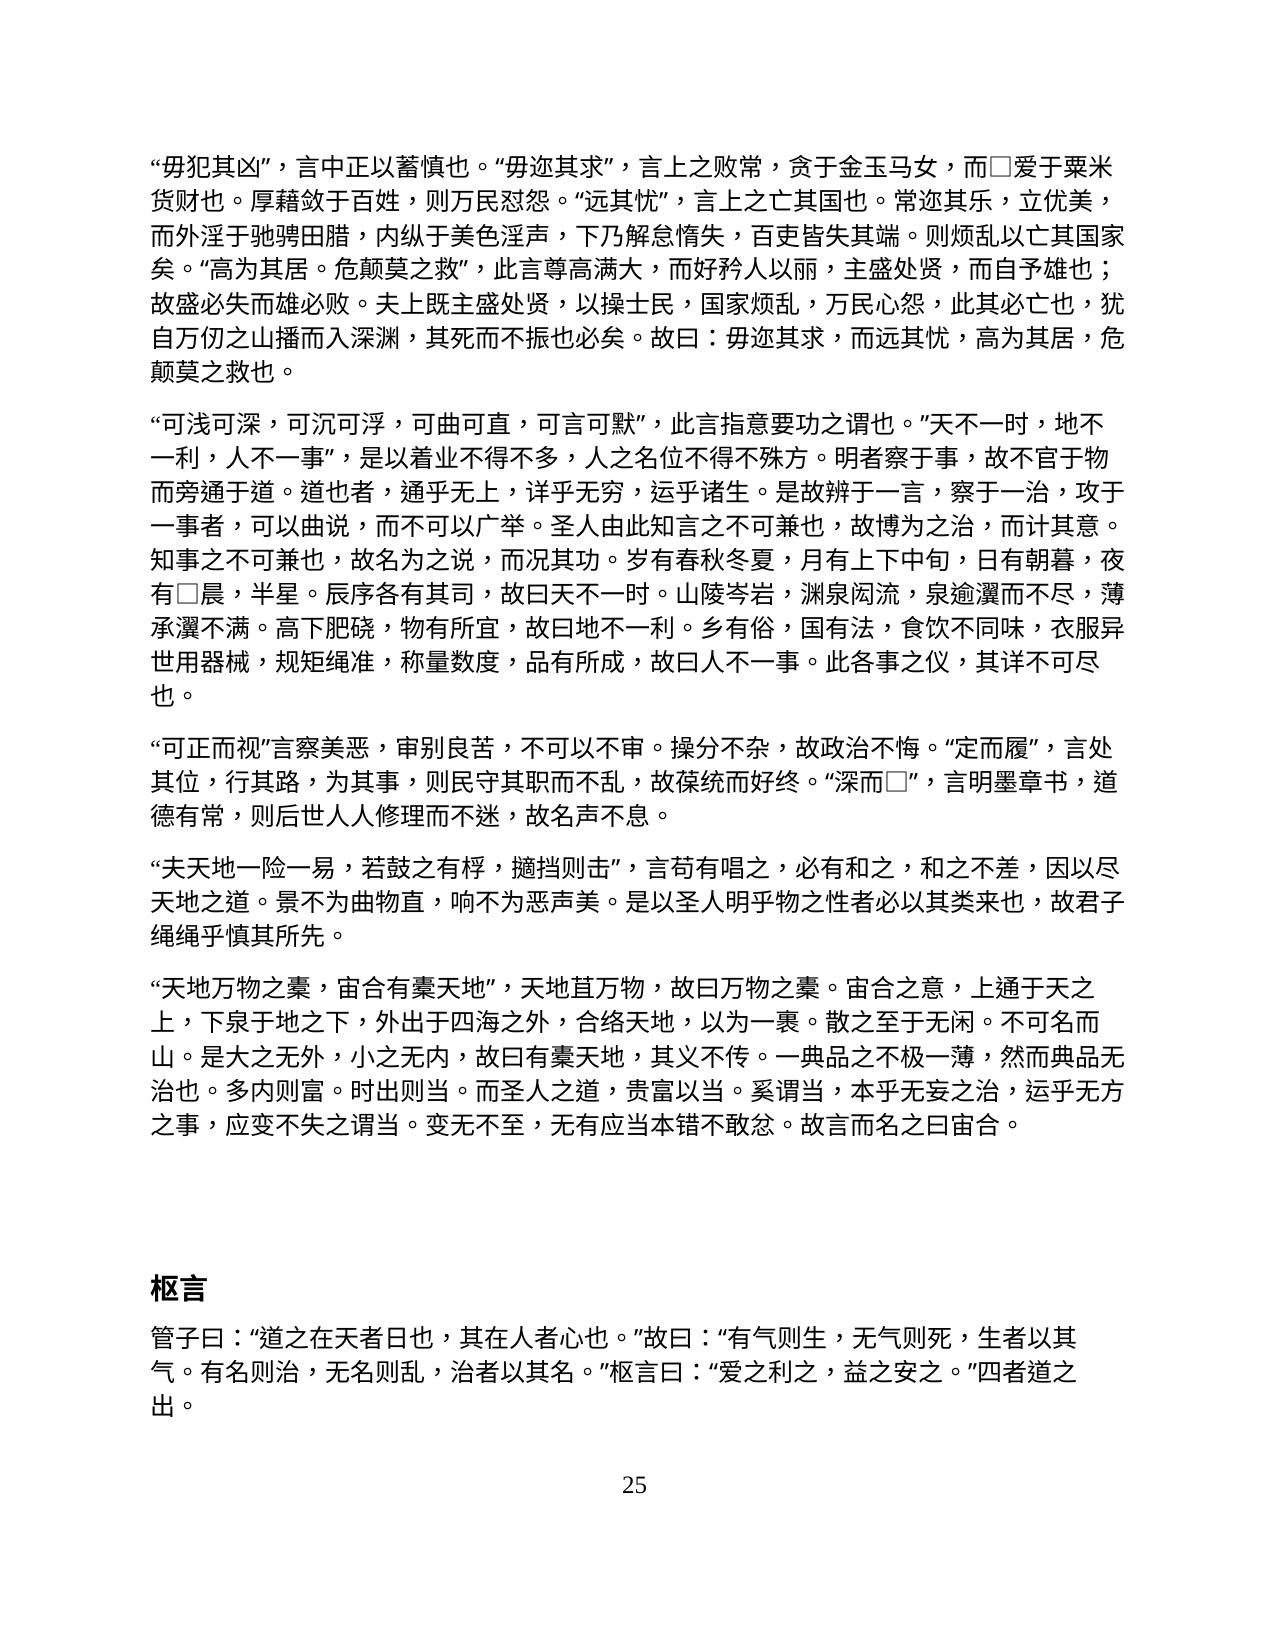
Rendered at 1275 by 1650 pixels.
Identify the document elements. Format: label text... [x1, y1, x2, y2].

text “可浅可深，可沉可浮，可曲可直，可言可默”，此言指意要功之谓也。”天不一时，地不一利，人不一事”，是以着业不得不多，人之名位不得不殊方。明者察于事，故不官于物而旁通于道。道也者，通乎无上，详乎无穷，运乎诸生。是故辨于一言，察于一治，攻于一事者，可以曲说，而不可以广举。圣人由此知言之不可兼也，故博为之治，而计其意。知事之不可兼也，故名为之说，而况其功。岁有春秋冬夏，月有上下中旬，日有朝暮，夜有□晨，半星。辰序各有其司，故曰天不一时。山陵岑岩，渊泉闳流，泉逾瀷而不尽，薄承瀷不满。高下肥硗，物有所宜，故曰地不一利。乡有俗，国有法，食饮不同味，衣服异世用器械，规矩绳准，称量数度，品有所成，故曰人不一事。此各事之仪，其详不可尽也。 [150, 406, 1125, 713]
text “夫天地一险一易，若鼓之有桴，擿挡则击”，言苟有唱之，必有和之，和之不差，因以尽天地之道。景不为曲物直，响不为恶声美。是以圣人明乎物之性者必以其类来也，故君子绳绳乎慎其所先。 [150, 851, 1125, 953]
text “天地万物之橐，宙合有橐天地”，天地苴万物，故曰万物之橐。宙合之意，上通于天之上，下泉于地之下，外出于四海之外，合络天地，以为一裹。散之至于无闲。不可名而山。是大之无外，小之无内，故曰有橐天地，其义不传。一典品之不极一薄，然而典品无治也。多内则富。时出则当。而圣人之道，贵富以当。奚谓当，本乎无妄之治，运乎无方之事，应变不失之谓当。变无不至，无有应当本错不敢忿。故言而名之曰宙合。 [150, 971, 1125, 1141]
text “可正而视”言察美恶，审别良苦，不可以不审。操分不杂，故政治不悔。“定而履”，言处其位，行其路，为其事，则民守其职而不乱，故葆统而好终。“深而□”，言明墨章书，道德有常，则后世人人修理而不迷，故名声不息。 [150, 731, 1125, 833]
text 管子曰：“道之在天者日也，其在人者心也。”故曰：“有气则生，无气则死，生者以其气。有名则治，无名则乱，治者以其名。”枢言曰：“爱之利之，益之安之。”四者道之出。 [150, 1321, 1125, 1423]
subtitle 枢言 [150, 1269, 1125, 1308]
text “毋犯其凶”，言中正以蓄慎也。“毋迩其求”，言上之败常，贪于金玉马女，而□爱于粟米货财也。厚藉敛于百姓，则万民怼怨。“远其忧”，言上之亡其国也。常迩其乐，立优美，而外淫于驰骋田腊，内纵于美色淫声，下乃解怠惰失，百吏皆失其端。则烦乱以亡其国家矣。“高为其居。危颠莫之救”，此言尊高满大，而好矜人以丽，主盛处贤，而自予雄也；故盛必失而雄必败。夫上既主盛处贤，以操士民，国家烦乱，万民心怨，此其必亡也，犹自万仞之山播而入深渊，其死而不振也必矣。故曰：毋迩其求，而远其忧，高为其居，危颠莫之救也。 [150, 150, 1125, 388]
